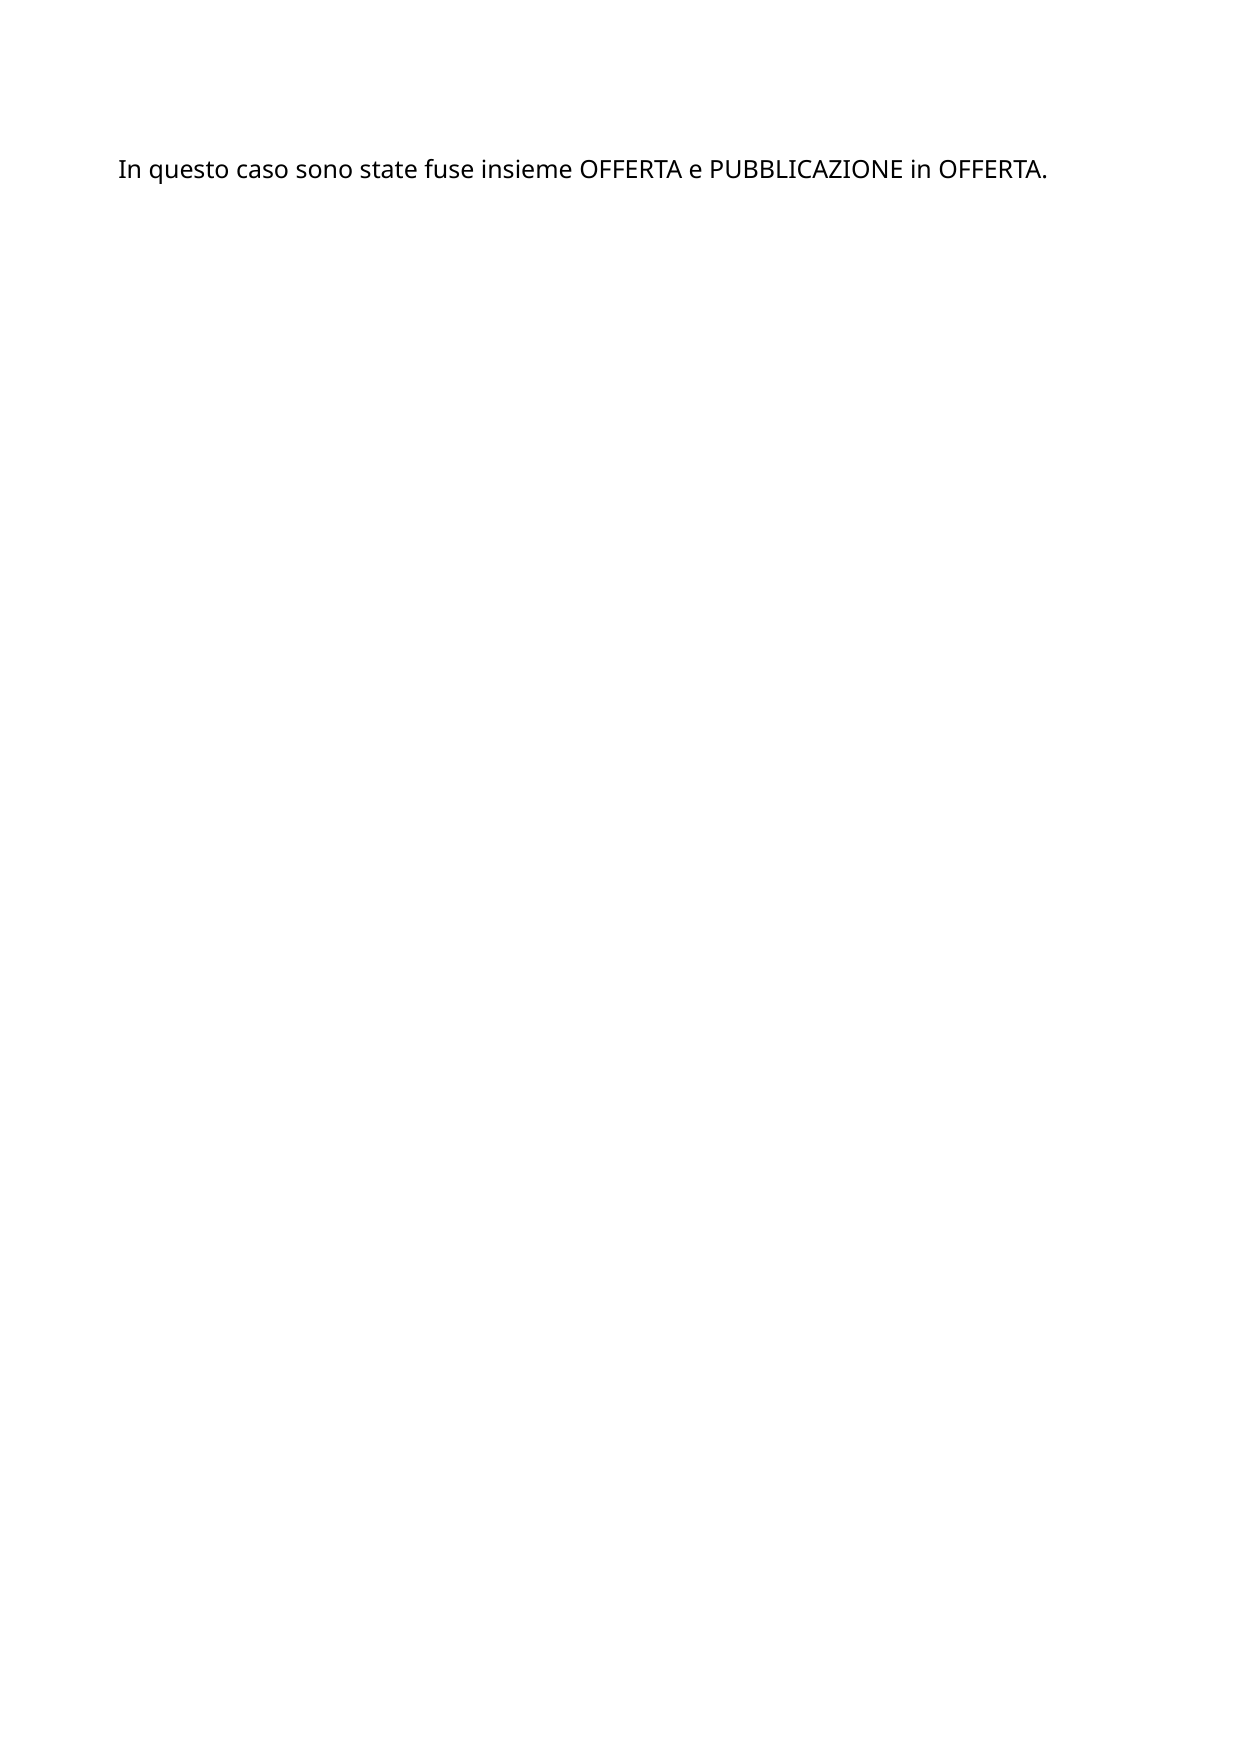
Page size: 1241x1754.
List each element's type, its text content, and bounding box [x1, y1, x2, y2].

text In questo caso sono state fuse insieme OFFERTA e PUBBLICAZIONE in OFFERTA. [118, 152, 1122, 186]
